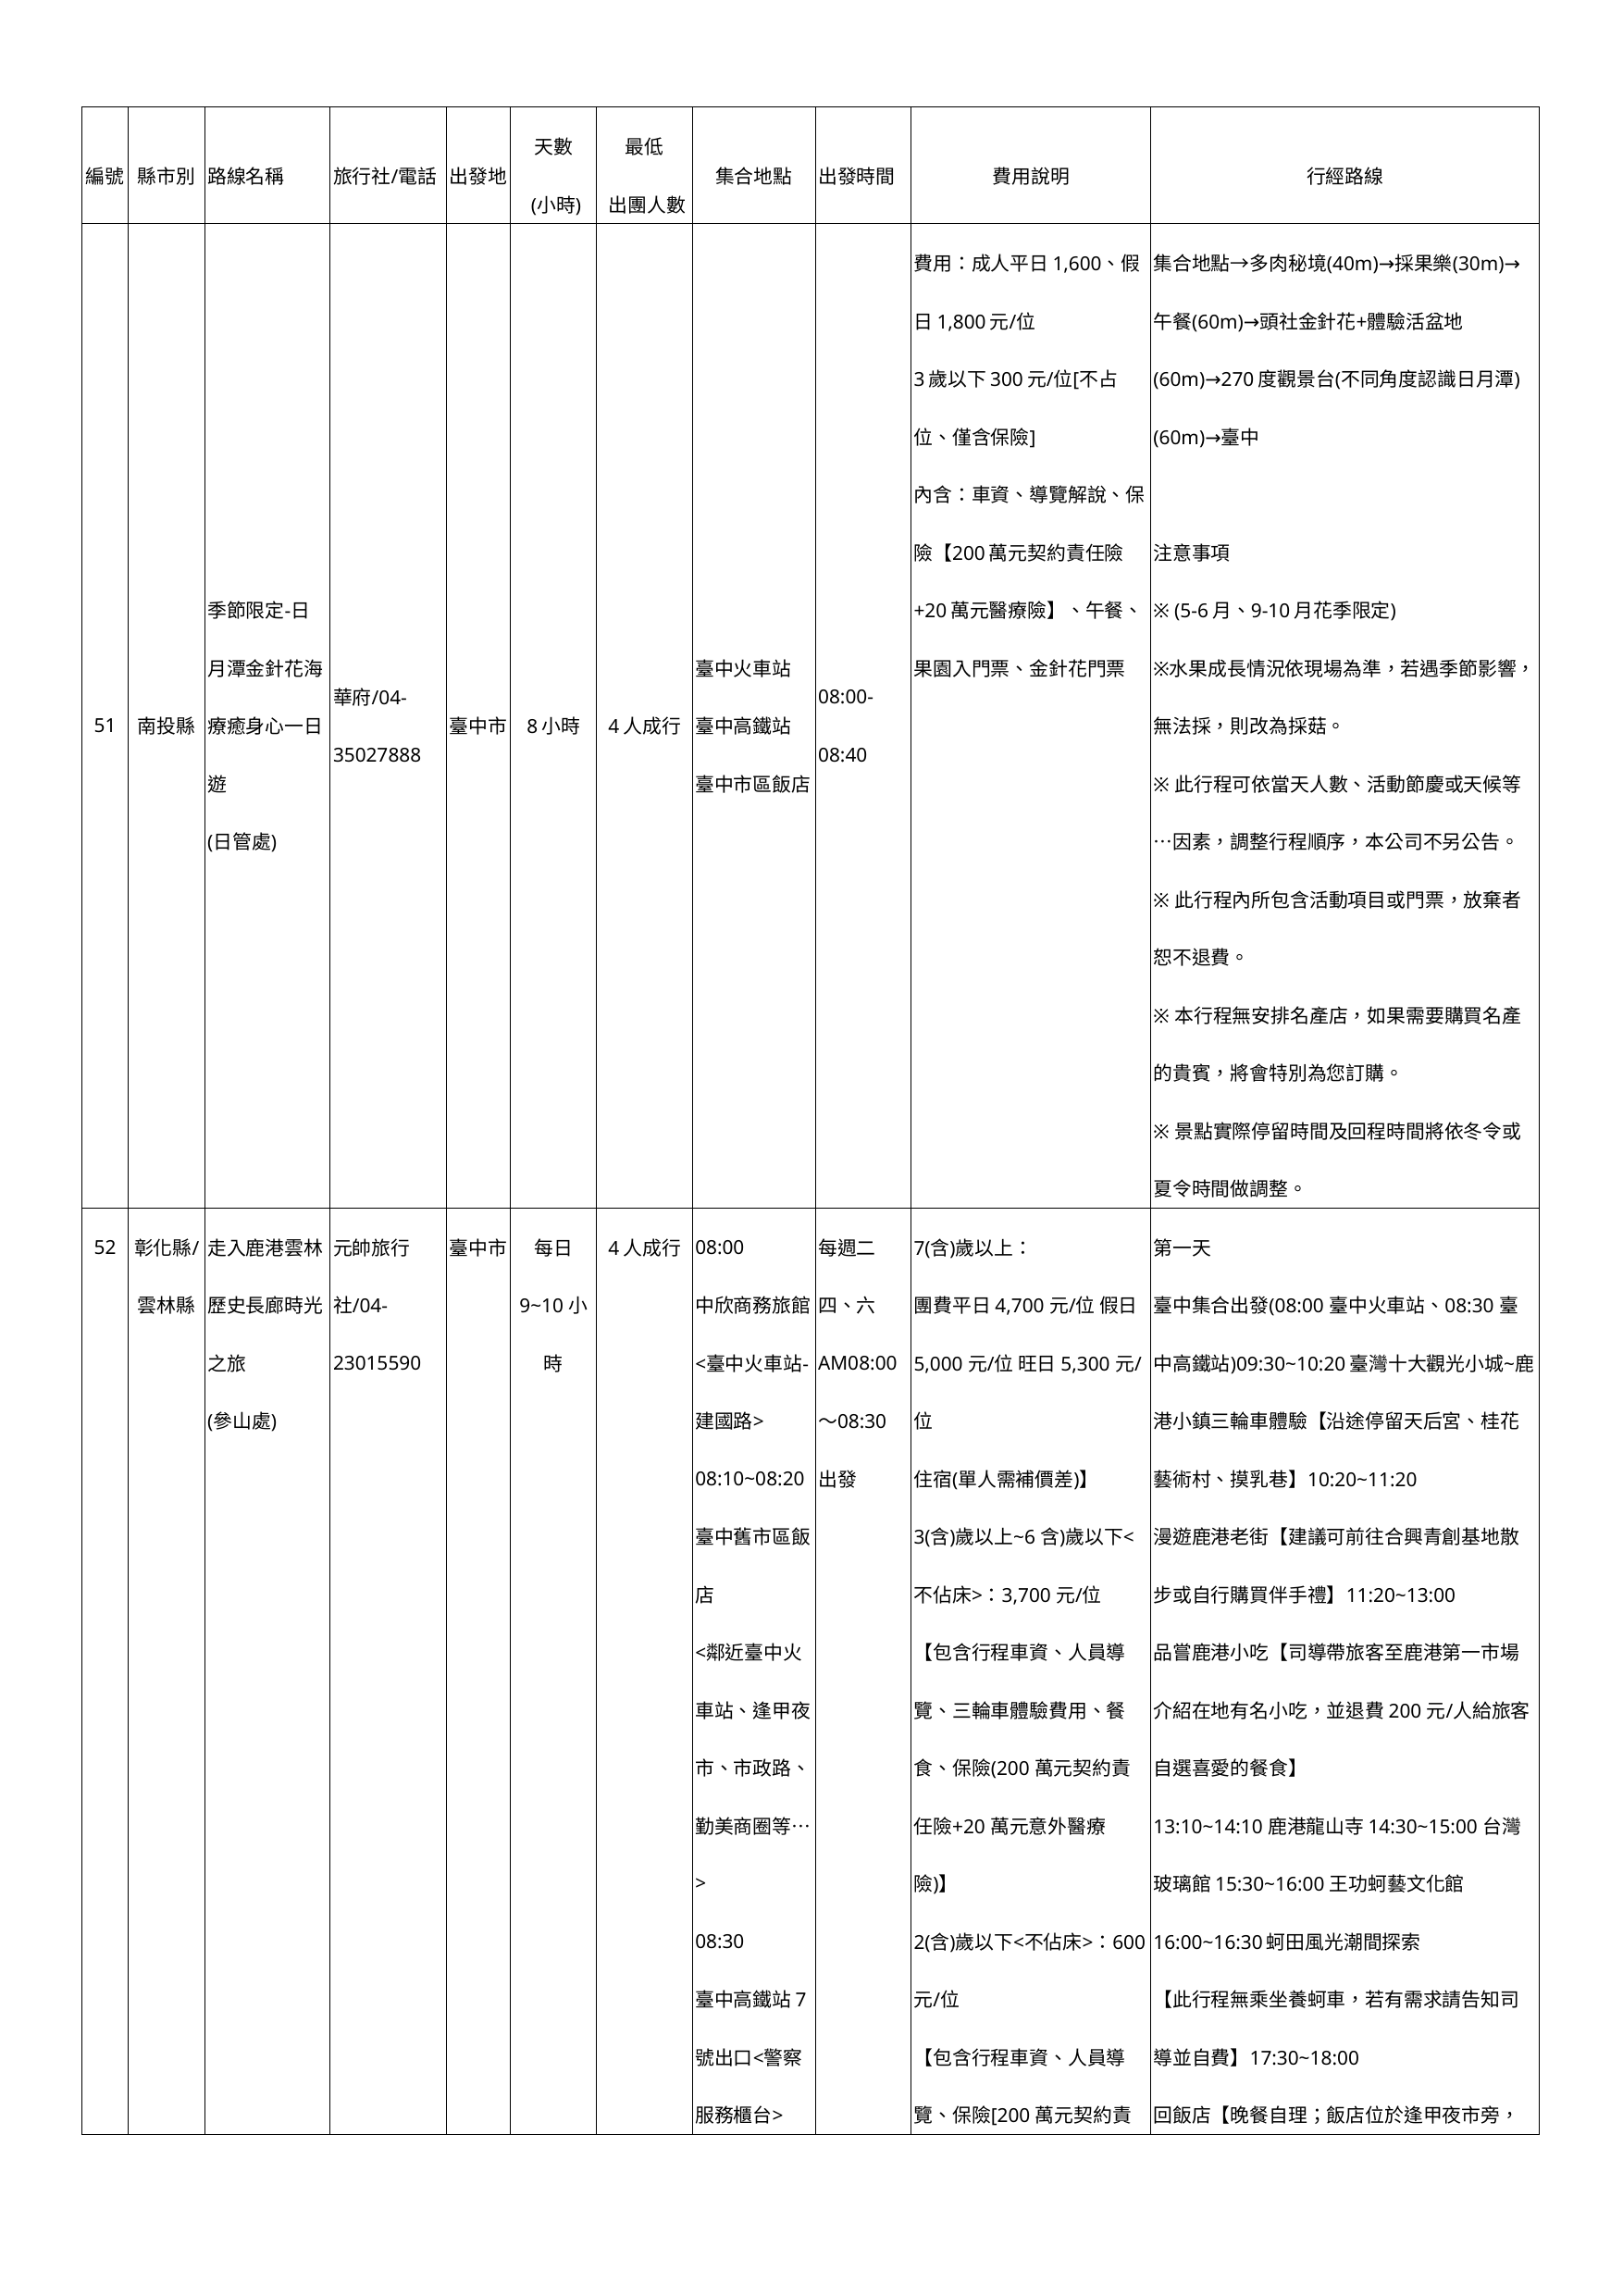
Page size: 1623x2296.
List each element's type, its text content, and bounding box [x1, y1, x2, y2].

table_cell 08:00 中欣商務旅館<臺中火車站-建國路> 08:10~08:20 臺中舊市區飯店 <鄰近臺中火車站、逢甲夜市、市政路、勤美商圈等…> 08:30 臺中高鐵站7 號出口<警察服務櫃台> [693, 1209, 815, 2134]
table_header 費用說明 [911, 107, 1150, 223]
table_cell 臺中火車站 臺中高鐵站 臺中市區飯店 [693, 224, 815, 1208]
table_cell 8小時 [511, 224, 596, 1208]
table_header 出發時間 [816, 107, 911, 223]
table_cell 每週二四、六AM08:00～08:30 出發 [816, 1209, 911, 2134]
table_header 縣市別 [129, 107, 204, 223]
table_cell 費用：成人平日1,600、假日1,800元/位 3歲以下300元/位[不占位、僅含保險] 內含：車資、導覽解說、保險【200萬元契約責任險+20萬元醫療險】、午餐、果園入門票、金針花門票 [911, 224, 1150, 1208]
table_cell 08:00-08:40 [816, 224, 911, 1208]
table_cell 4人成行 [597, 224, 692, 1208]
table_cell 4人成行 [597, 1209, 692, 2134]
table_cell 元帥旅行社/04-23015590 [330, 1209, 446, 2134]
table_cell 華府/04-35027888 [330, 224, 446, 1208]
table_header 行經路線 [1151, 107, 1539, 223]
table_cell 南投縣 [129, 224, 204, 1208]
table_cell 走入鹿港雲林歷史長廊時光之旅 (參山處) [205, 1209, 329, 2134]
table_header 編號 [82, 107, 128, 223]
table_header 天數 (小時) [511, 107, 596, 223]
table_cell 彰化縣/雲林縣 [129, 1209, 204, 2134]
table_header 最低 出團人數 [597, 107, 692, 223]
table_cell 52 [82, 1209, 128, 2134]
table_cell 季節限定-日月潭金針花海療癒身心一日遊 (日管處) [205, 224, 329, 1208]
table_cell 每日9~10 小時 [511, 1209, 596, 2134]
table_header 出發地 [447, 107, 510, 223]
table_header 旅行社/電話 [330, 107, 446, 223]
table_cell 臺中市 [447, 224, 510, 1208]
table_cell 第一天 臺中集合出發(08:00 臺中火車站、08:30 臺中高鐵站)09:30~10:20臺灣十大觀光小城~鹿港小鎮三輪車體驗【沿途停留天后宮、桂花藝術村、摸乳巷】10:20~11:20 漫遊鹿港老街【建議可前往合興青創基地散步或自行購買伴手禮】11:20~13:00 品嘗鹿港小吃【司導帶旅客至鹿港第一市場介紹在地有名小吃，並退費200 元/人給旅客自選喜愛的餐食】 13:10~14:10 鹿港龍山寺14:30~15:00 台灣玻璃館15:30~16:00 王功蚵藝文化館 16:00~16:30蚵田風光潮間探索 【此行程無乘坐養蚵車，若有需求請告知司導並自費】17:30~18:00 回飯店【晚餐自理；飯店位於逢甲夜市旁， [1151, 1209, 1539, 2134]
table_cell 集合地點→多肉秘境(40m)→採果樂(30m)→午餐(60m)→頭社金針花+體驗活盆地(60m)→270度觀景台(不同角度認識日月潭)(60m)→臺中 注意事項 ※ (5-6月、9-10月花季限定) ※水果成長情況依現場為準，若遇季節影響，無法採，則改為採菇。 ※ 此行程可依當天人數、活動節慶或天候等…因素，調整行程順序，本公司不另公告。 ※ 此行程內所包含活動項目或門票，放棄者恕不退費。 ※ 本行程無安排名產店，如果需要購買名產的貴賓，將會特別為您訂購。 ※ 景點實際停留時間及回程時間將依冬令或夏令時間做調整。 [1151, 224, 1539, 1208]
table_header 集合地點 [693, 107, 815, 223]
table_cell 7(含)歲以上： 團費平日 4,700 元/位 假日5,000 元/位 旺日 5,300 元/位 住宿(單人需補價差)】 3(含)歲以上~6 含)歲以下<不佔床>：3,700 元/位 【包含行程車資、人員導覽、三輪車體驗費用、餐食、保險(200 萬元契約責任險+20 萬元意外醫療險)】 2(含)歲以下<不佔床>：600 元/位 【包含行程車資、人員導覽、保險[200 萬元契約責 [911, 1209, 1150, 2134]
table_header 路線名稱 [205, 107, 329, 223]
table_cell 51 [82, 224, 128, 1208]
table_cell 臺中市 [447, 1209, 510, 2134]
